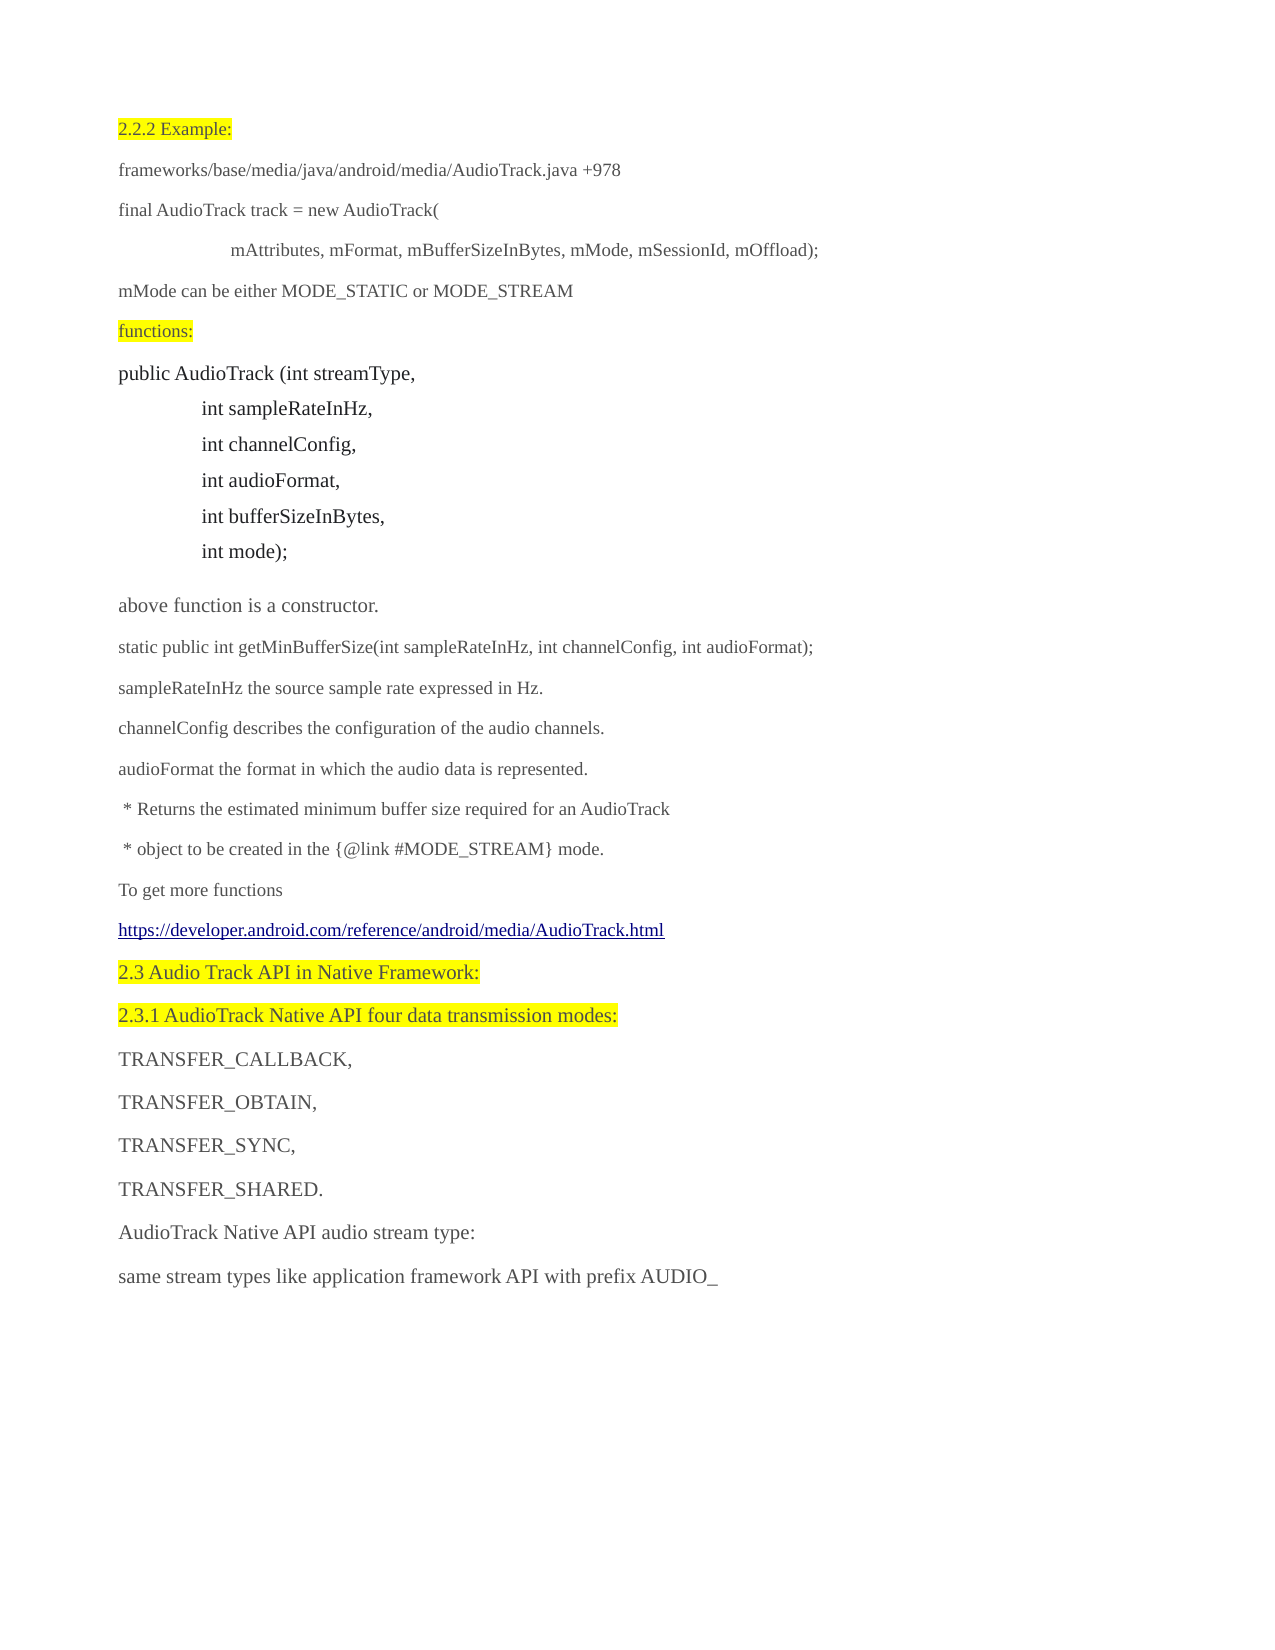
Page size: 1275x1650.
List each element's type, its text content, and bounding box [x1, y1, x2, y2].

text TRANSFER_SHARED. [118, 1177, 1157, 1201]
text TRANSFER_CALLBACK, [118, 1046, 1157, 1071]
text * Returns the estimated minimum buffer size required for an AudioTrack [118, 798, 1157, 819]
text * object to be created in the {@link #MODE_STREAM} mode. [118, 838, 1157, 860]
text mMode can be either MODE_STATIC or MODE_STREAM [118, 280, 1157, 301]
text AudioTrack Native API audio stream type: [118, 1220, 1157, 1244]
text 2.2.2 Example: [118, 118, 1157, 140]
text same stream types like application framework API with prefix AUDIO_ [118, 1264, 1157, 1288]
text final AudioTrack track = new AudioTrack( [118, 199, 1157, 221]
text int sampleRateInHz, [118, 385, 1157, 420]
text 2.3.1 AudioTrack Native API four data transmission modes: [118, 1003, 1157, 1027]
text https://developer.android.com/reference/android/media/AudioTrack.html [118, 919, 1157, 941]
text int bufferSizeInBytes, [118, 492, 1157, 528]
text static public int getMinBufferSize(int sampleRateInHz, int channelConfig, int audioFormat); [118, 636, 1157, 658]
text audioFormat the format in which the audio data is represented. [118, 757, 1157, 779]
text public AudioTrack (int streamType, [118, 361, 1157, 385]
text TRANSFER_OBTAIN, [118, 1090, 1157, 1114]
text To get more functions [118, 879, 1157, 900]
text 2.3 Audio Track API in Native Framework: [118, 959, 1157, 984]
text mAttributes, mFormat, mBufferSizeInBytes, mMode, mSessionId, mOffload); [118, 239, 1157, 261]
text int mode); [118, 528, 1157, 563]
text frameworks/base/media/java/android/media/AudioTrack.java +978 [118, 158, 1157, 180]
text above function is a constructor. [118, 593, 1157, 617]
text channelConfig describes the configuration of the audio channels. [118, 717, 1157, 739]
text functions: [118, 320, 1157, 342]
text int channelConfig, [118, 420, 1157, 456]
text TRANSFER_SYNC, [118, 1133, 1157, 1157]
text sampleRateInHz the source sample rate expressed in Hz. [118, 677, 1157, 698]
text int audioFormat, [118, 456, 1157, 492]
